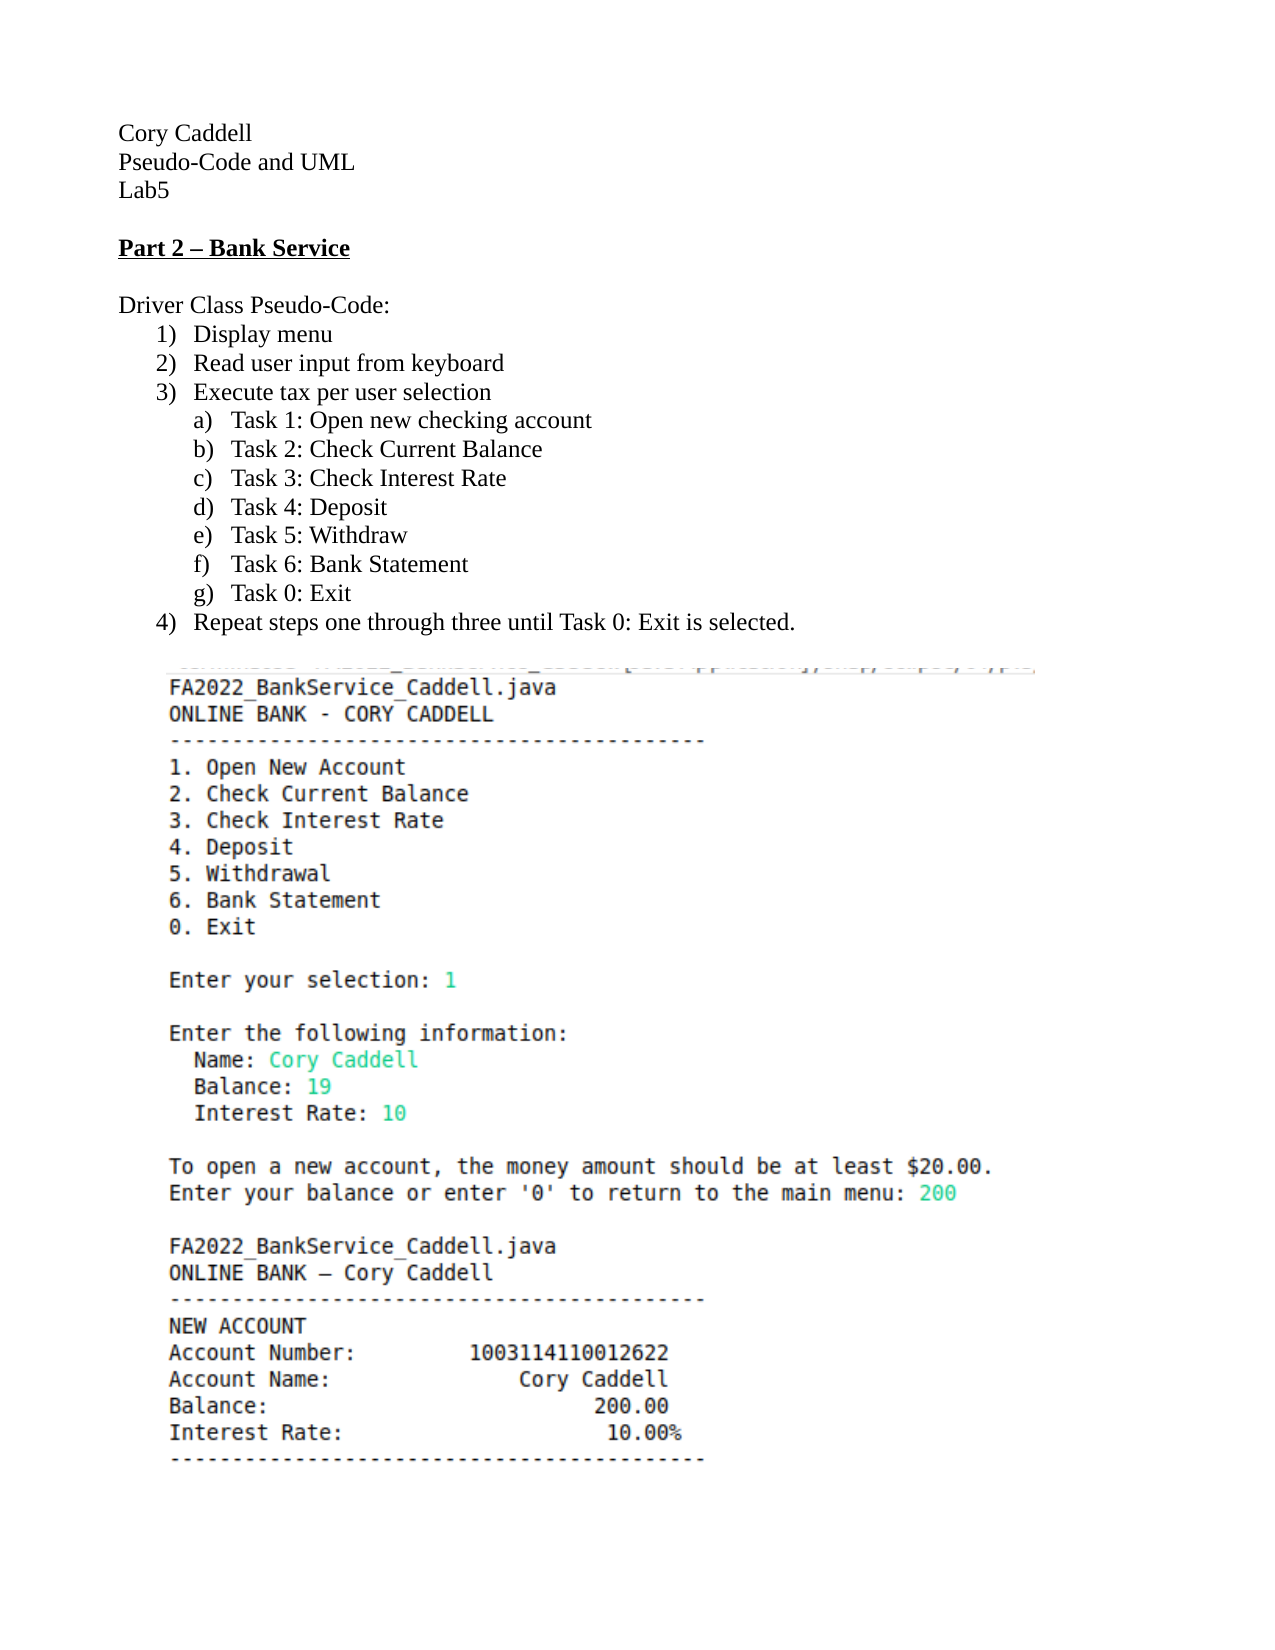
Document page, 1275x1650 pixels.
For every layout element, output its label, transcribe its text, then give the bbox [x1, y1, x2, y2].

list Task 6: Bank Statement [193, 549, 1157, 578]
picture [166, 668, 1035, 1470]
list Task 3: Check Interest Rate [193, 463, 1157, 492]
text Lab5 [118, 176, 1157, 204]
list Task 2: Check Current Balance [193, 434, 1157, 463]
list Read user input from keyboard [156, 348, 1157, 377]
list Task 4: Deposit [193, 492, 1157, 521]
list Task 1: Open new checking account [193, 406, 1157, 434]
text Driver Class Pseudo-Code: [118, 291, 1157, 319]
text Pseudo-Code and UML [118, 147, 1157, 176]
list Task 0: Exit [193, 578, 1157, 607]
list Repeat steps one through three until Task 0: Exit is selected. [156, 607, 1157, 636]
list Execute tax per user selection [156, 377, 1157, 406]
list Task 5: Withdraw [193, 521, 1157, 549]
text Part 2 – Bank Service [118, 233, 1157, 262]
list Display menu [156, 319, 1157, 348]
text Cory Caddell [118, 118, 1157, 147]
